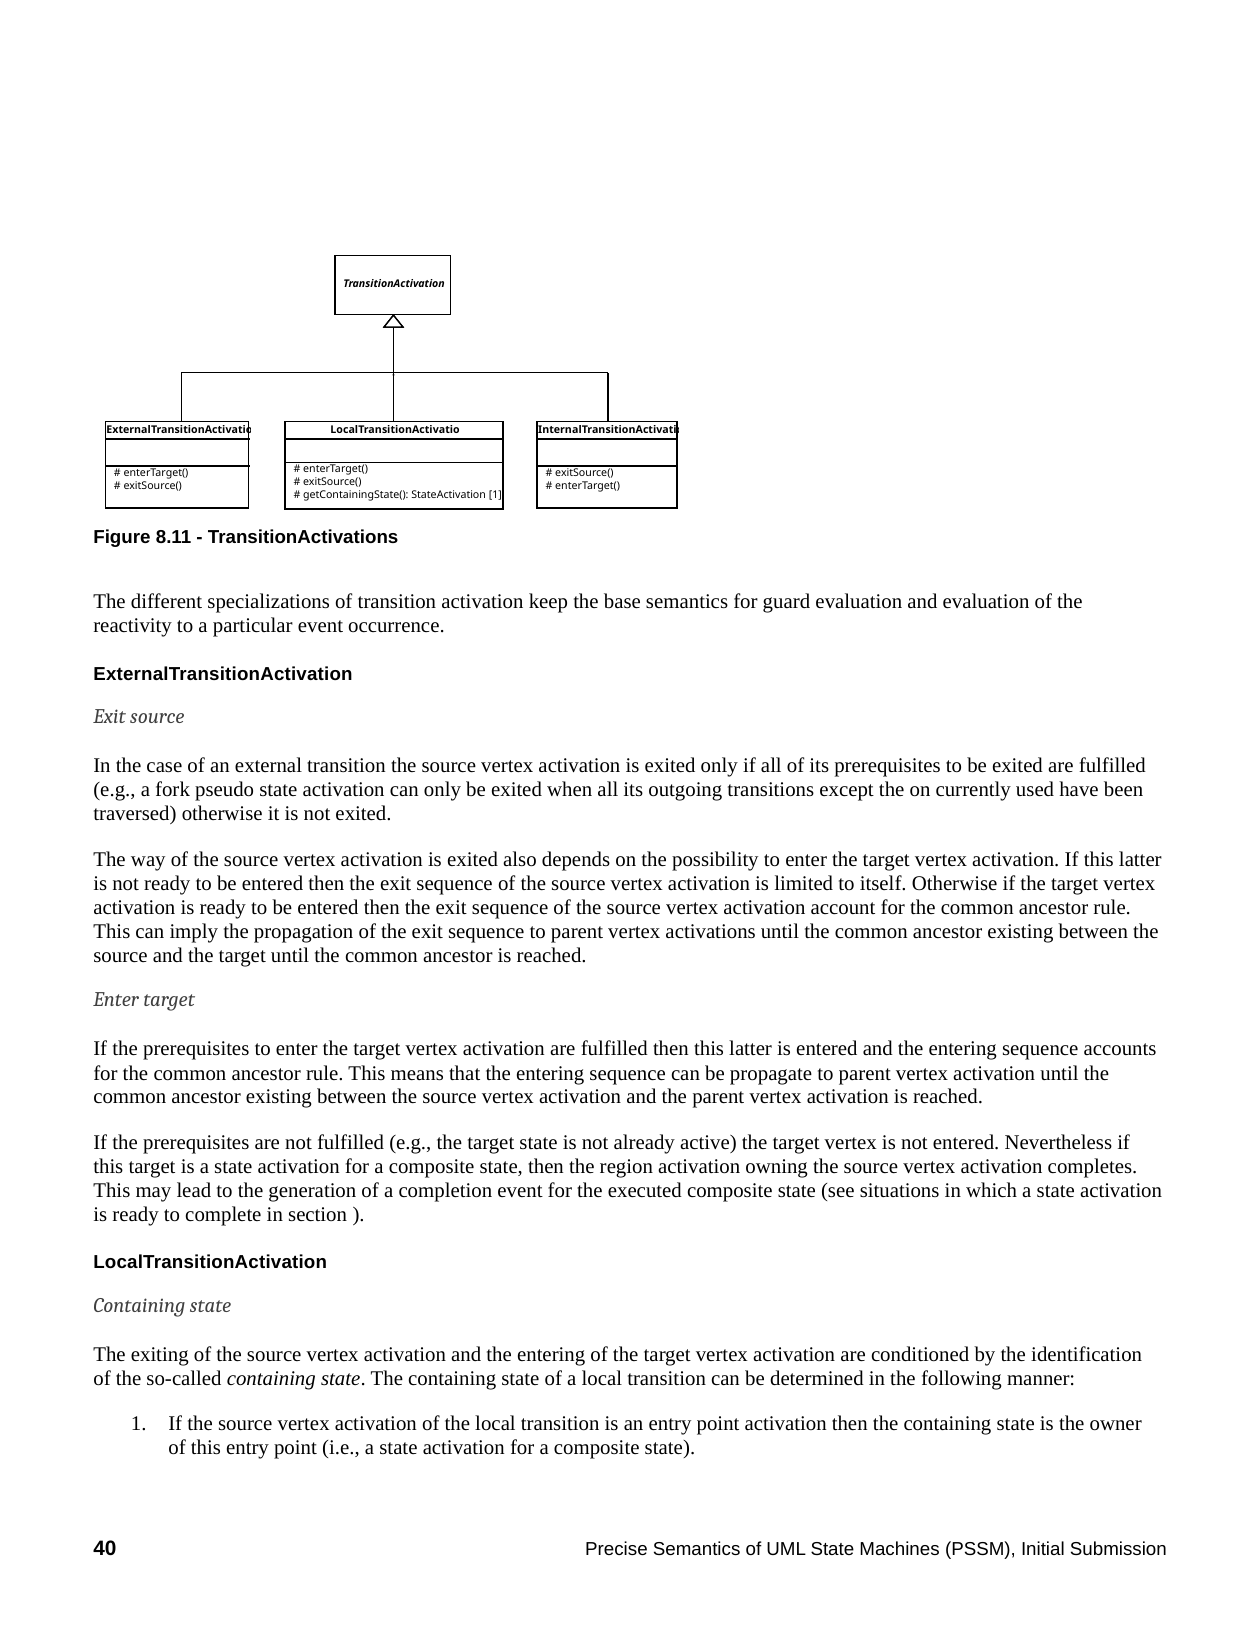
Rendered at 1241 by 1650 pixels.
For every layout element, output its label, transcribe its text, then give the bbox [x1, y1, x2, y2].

subtitle Enter target [93, 988, 1164, 1012]
text If the prerequisites to enter the target vertex activation are fulfilled then this latter is entered and the entering sequence accounts for the common ancestor rule. This means that the entering sequence can be propagate to parent vertex activation until the common ancestor existing between the source vertex activation and the parent vertex activation is reached. [93, 1036, 1164, 1108]
text If the prerequisites are not fulfilled (e.g., the target state is not already active) the target vertex is not entered. Nevertheless if this target is a state activation for a composite state, then the region activation owning the source vertex activation completes. This may lead to the generation of a completion event for the executed composite state (see situations in which a state activation is ready to complete in section ). [93, 1129, 1164, 1226]
subtitle Containing state [93, 1293, 1164, 1317]
text Figure 8.11 - TransitionActivations [93, 243, 692, 547]
text The way of the source vertex activation is exited also depends on the possibility to enter the target vertex activation. If this latter is not ready to be entered then the exit sequence of the source vertex activation is limited to itself. Otherwise if the target vertex activation is ready to be entered then the exit sequence of the source vertex activation account for the common ancestor rule. This can imply the propagation of the exit sequence to parent vertex activations until the common ancestor existing between the source and the target until the common ancestor is reached. [93, 846, 1164, 967]
subtitle ExternalTransitionActivation [93, 662, 1164, 684]
subtitle Exit source [93, 705, 1164, 729]
text The different specializations of transition activation keep the base semantics for guard evaluation and evaluation of the reactivity to a particular event occurrence. [93, 589, 1164, 637]
text The exiting of the source vertex activation and the entering of the target vertex activation are conditioned by the identification of the so-called containing state. The containing state of a local transition can be determined in the following manner: [93, 1342, 1164, 1390]
text In the case of an external transition the source vertex activation is exited only if all of its prerequisites to be exited are fulfilled (e.g., a fork pseudo state activation can only be exited when all its outgoing transitions except the on currently used have been traversed) otherwise it is not exited. [93, 753, 1164, 825]
subtitle LocalTransitionActivation [93, 1251, 1164, 1272]
list If the source vertex activation of the local transition is an entry point activation then the containing state is the owner of this entry point (i.e., a state activation for a composite state). [131, 1411, 1164, 1459]
